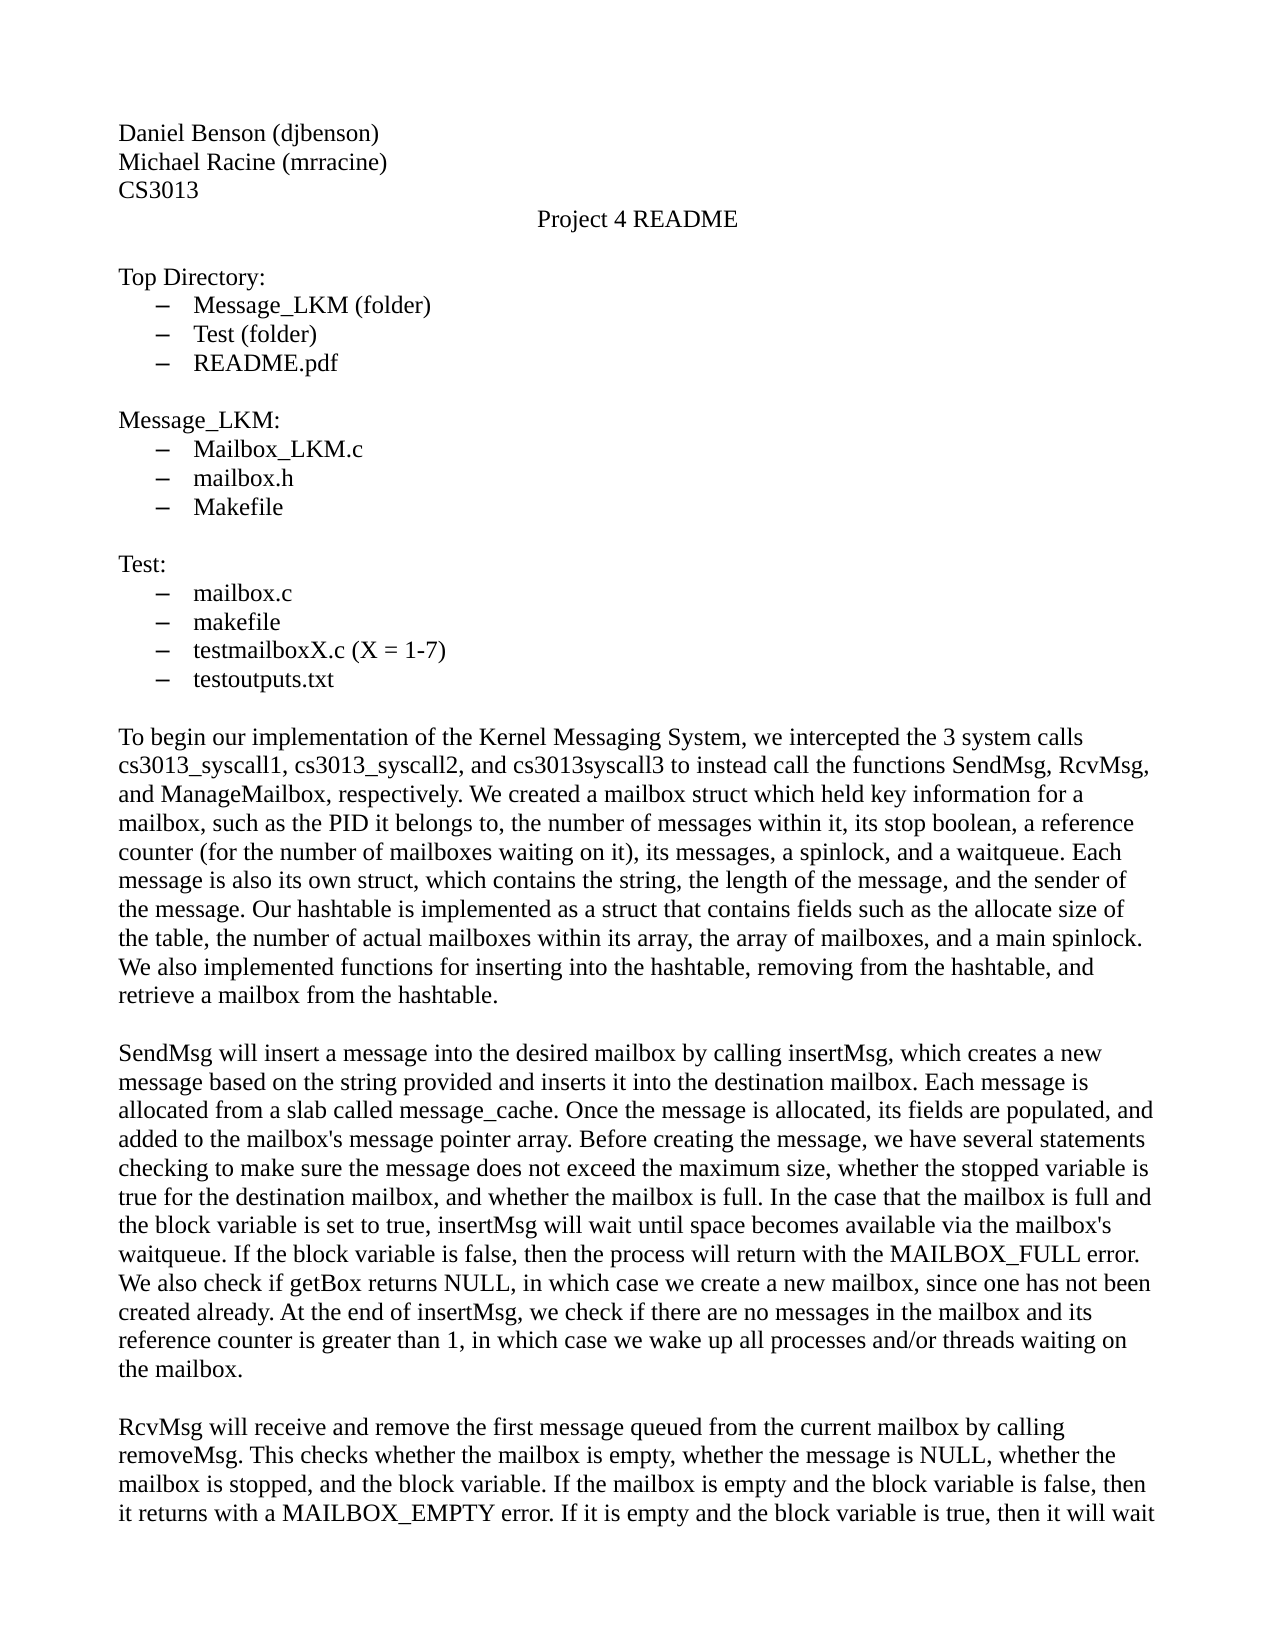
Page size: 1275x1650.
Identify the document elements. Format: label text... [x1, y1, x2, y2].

list README.pdf [156, 348, 1157, 377]
text SendMsg will insert a message into the desired mailbox by calling insertMsg, which creates a new message based on the string provided and inserts it into the destination mailbox. Each message is allocated from a slab called message_cache. Once the message is allocated, its fields are populated, and added to the mailbox's message pointer array. Before creating the message, we have several statements checking to make sure the message does not exceed the maximum size, whether the stopped variable is true for the destination mailbox, and whether the mailbox is full. In the case that the mailbox is full and the block variable is set to true, insertMsg will wait until space becomes available via the mailbox's waitqueue. If the block variable is false, then the process will return with the MAILBOX_FULL error. We also check if getBox returns NULL, in which case we create a new mailbox, since one has not been created already. At the end of insertMsg, we check if there are no messages in the mailbox and its reference counter is greater than 1, in which case we wake up all processes and/or threads waiting on the mailbox. [118, 1038, 1157, 1383]
list Makefile [156, 492, 1157, 521]
list Message_LKM (folder) [156, 291, 1157, 319]
text CS3013 [118, 176, 1157, 204]
list makefile [156, 607, 1157, 636]
list testoutputs.txt [156, 664, 1157, 693]
text RcvMsg will receive and remove the first message queued from the current mailbox by calling removeMsg. This checks whether the mailbox is empty, whether the message is NULL, whether the mailbox is stopped, and the block variable. If the mailbox is empty and the block variable is false, then it returns with a MAILBOX_EMPTY error. If it is empty and the block variable is true, then it will wait [118, 1412, 1157, 1527]
list Test (folder) [156, 319, 1157, 348]
list mailbox.c [156, 578, 1157, 607]
list testmailboxX.c (X = 1-7) [156, 636, 1157, 664]
text Michael Racine (mrracine) [118, 147, 1157, 176]
text To begin our implementation of the Kernel Messaging System, we intercepted the 3 system calls cs3013_syscall1, cs3013_syscall2, and cs3013syscall3 to instead call the functions SendMsg, RcvMsg, and ManageMailbox, respectively. We created a mailbox struct which held key information for a mailbox, such as the PID it belongs to, the number of messages within it, its stop boolean, a reference counter (for the number of mailboxes waiting on it), its messages, a spinlock, and a waitqueue. Each message is also its own struct, which contains the string, the length of the message, and the sender of the message. Our hashtable is implemented as a struct that contains fields such as the allocate size of the table, the number of actual mailboxes within its array, the array of mailboxes, and a main spinlock. We also implemented functions for inserting into the hashtable, removing from the hashtable, and retrieve a mailbox from the hashtable. [118, 722, 1157, 1009]
list mailbox.h [156, 463, 1157, 492]
text Top Directory: [118, 262, 1157, 291]
text Message_LKM: [118, 406, 1157, 434]
text Test: [118, 549, 1157, 578]
text Daniel Benson (djbenson) [118, 118, 1157, 147]
list Mailbox_LKM.c [156, 434, 1157, 463]
text Project 4 README [118, 204, 1157, 233]
